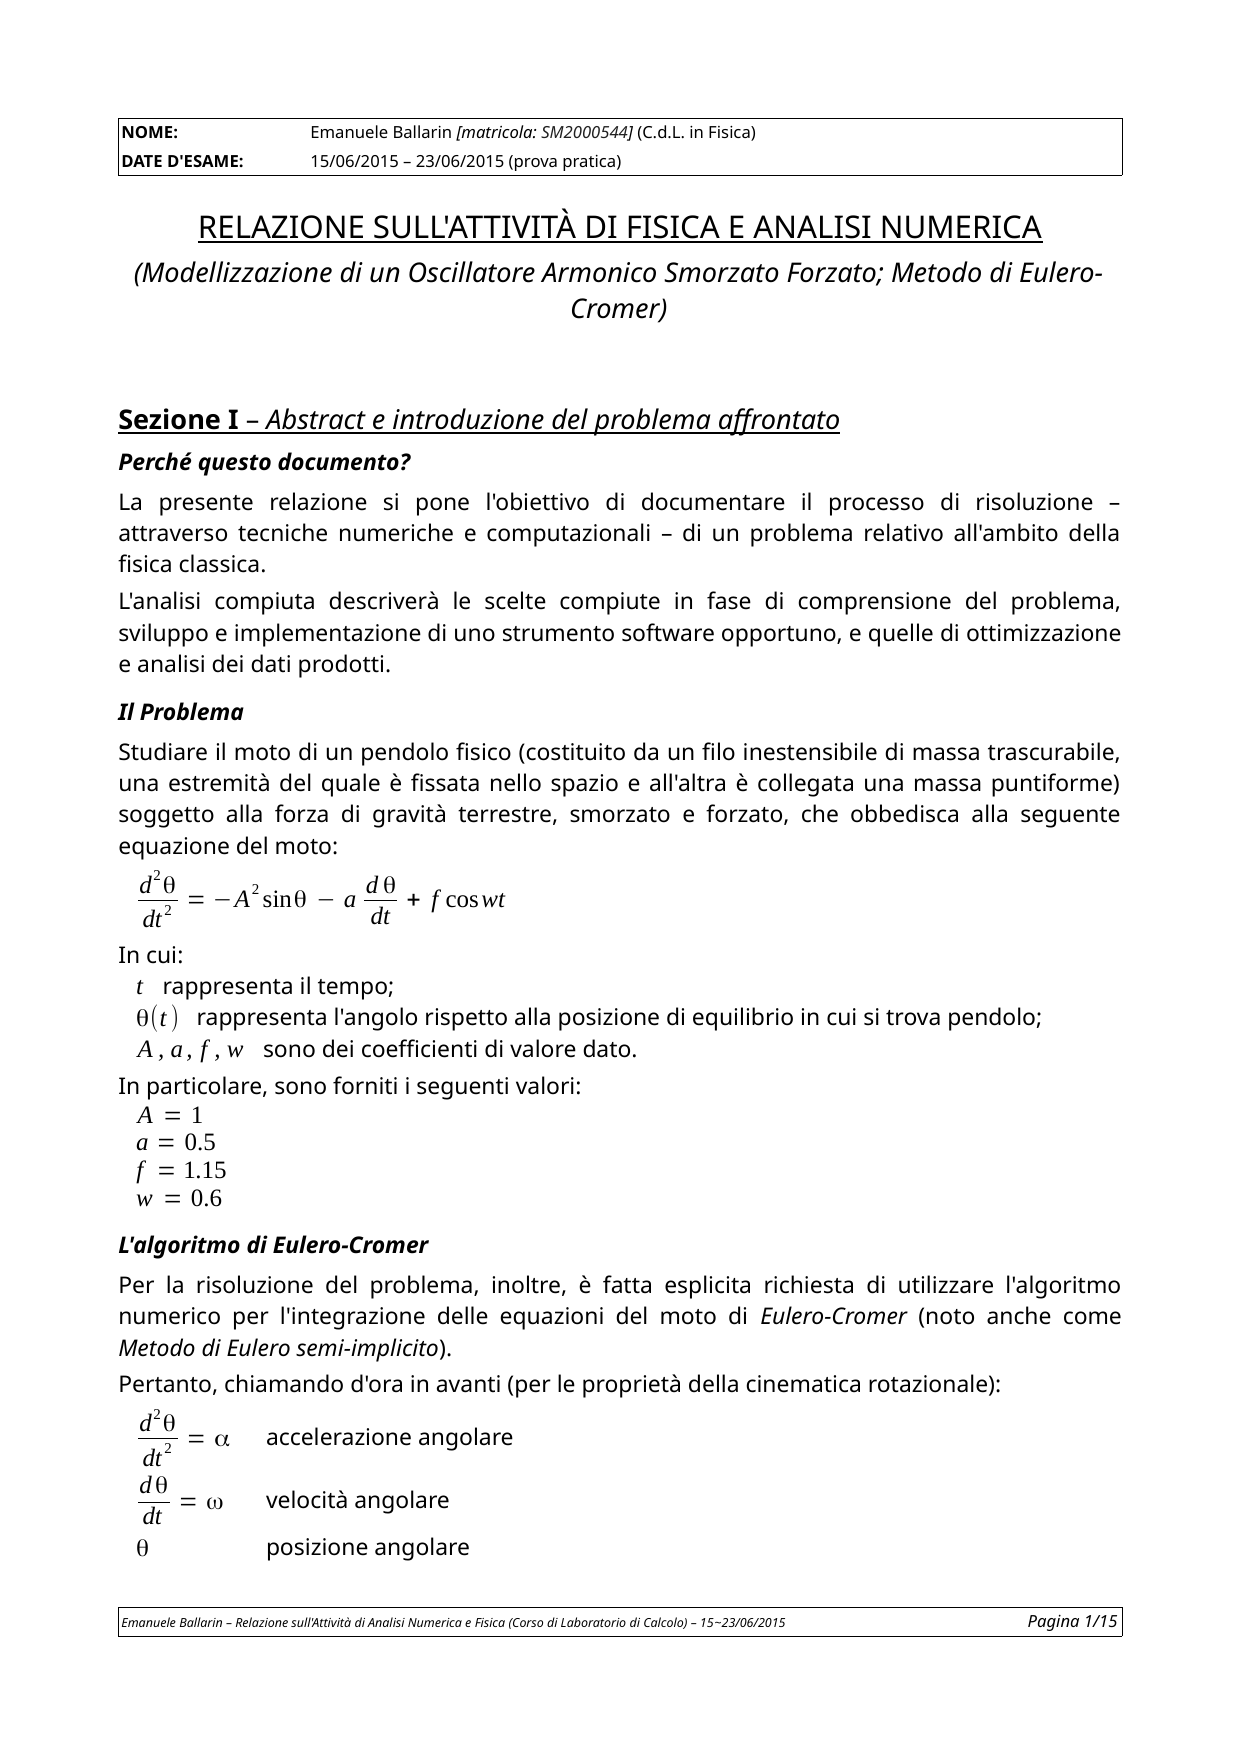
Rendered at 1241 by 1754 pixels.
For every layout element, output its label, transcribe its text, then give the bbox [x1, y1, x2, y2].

text Perché questo documento? [118, 446, 1122, 477]
text rappresenta il tempo; [118, 970, 1122, 1001]
text L'algoritmo di Eulero-Cromer [118, 1229, 1122, 1260]
text sono dei coefficienti di valore dato. [118, 1033, 1122, 1064]
text accelerazione angolare [118, 1405, 1122, 1472]
text La presente relazione si pone l'obiettivo di documentare il processo di risoluzione – attraverso tecniche numeriche e computazionali – di un problema relativo all'ambito della fisica classica. [118, 486, 1122, 579]
text (Modellizzazione di un Oscillatore Armonico Smorzato Forzato; Metodo di Eulero-Cromer) [118, 253, 1122, 327]
text In cui: [118, 939, 1122, 970]
text posizione angolare [118, 1531, 1122, 1562]
text In particolare, sono forniti i seguenti valori: [118, 1070, 1122, 1101]
text Pertanto, chiamando d'ora in avanti (per le proprietà della cinematica rotazionale): [118, 1368, 1122, 1400]
text Sezione I – Abstract e introduzione del problema affrontato [118, 401, 1122, 437]
text rappresenta l'angolo rispetto alla posizione di equilibrio in cui si trova pendolo; [118, 1001, 1122, 1033]
text RELAZIONE SULL'ATTIVITÀ DI FISICA E ANALISI NUMERICA [118, 205, 1122, 247]
text velocità angolare [118, 1472, 1122, 1531]
text L'analisi compiuta descriverà le scelte compiute in fase di comprensione del problema, sviluppo e implementazione di uno strumento software opportuno, e quelle di ottimizzazione e analisi dei dati prodotti. [118, 585, 1122, 679]
text Il Problema [118, 696, 1122, 727]
text Per la risoluzione del problema, inoltre, è fatta esplicita richiesta di utilizzare l'algoritmo numerico per l'integrazione delle equazioni del moto di Eulero-Cromer (noto anche come Metodo di Eulero semi-implicito). [118, 1269, 1122, 1363]
text Studiare il moto di un pendolo fisico (costituito da un filo inestensibile di massa trascurabile, una estremità del quale è fissata nello spazio e all'altra è collegata una massa puntiforme) soggetto alla forza di gravità terrestre, smorzato e forzato, che obbedisca alla seguente equazione del moto: [118, 736, 1122, 861]
